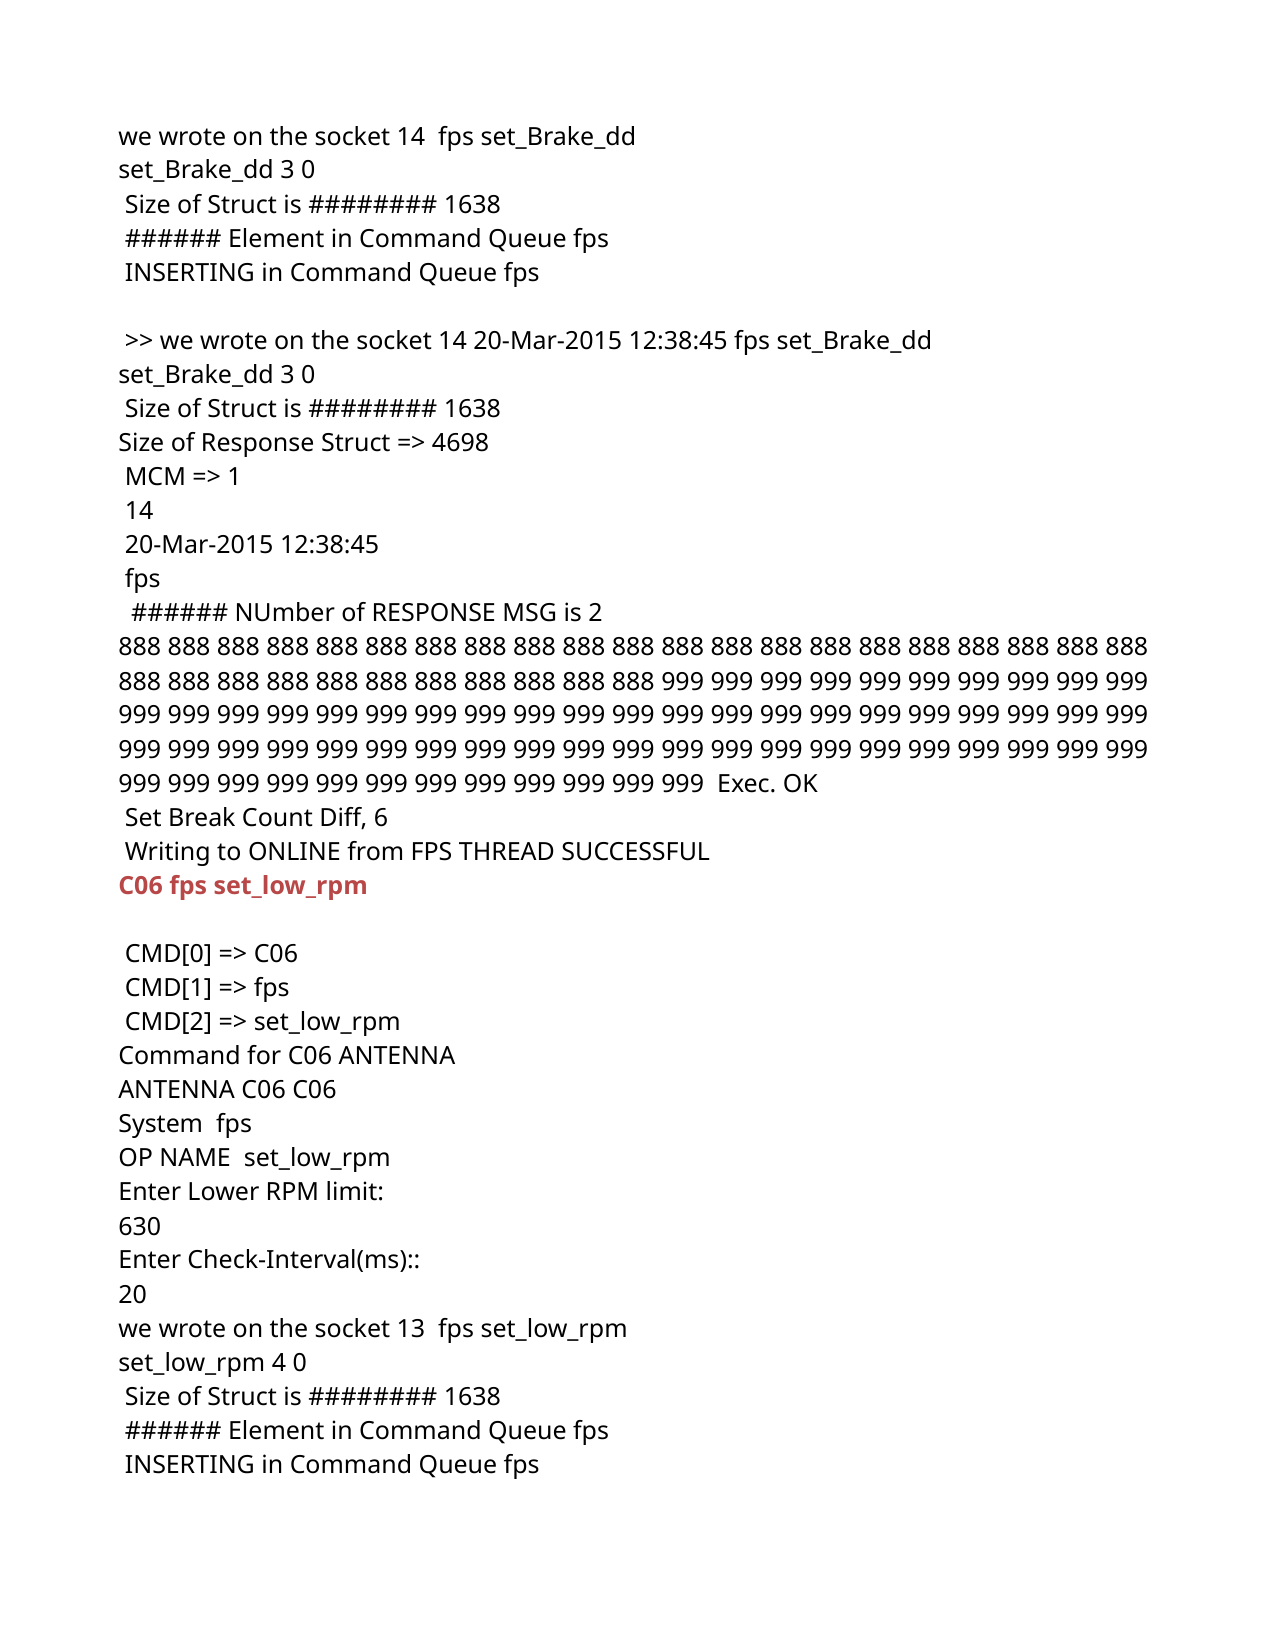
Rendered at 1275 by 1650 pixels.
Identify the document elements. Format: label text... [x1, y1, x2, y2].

text Command for C06 ANTENNA [118, 1038, 1157, 1072]
text fps [118, 561, 1157, 595]
text we wrote on the socket 13 fps set_low_rpm [118, 1310, 1157, 1344]
text Writing to ONLINE from FPS THREAD SUCCESSFUL [118, 833, 1157, 867]
text set_low_rpm 4 0 [118, 1344, 1157, 1378]
text INSERTING in Command Queue fps [118, 1447, 1157, 1481]
text 14 [118, 493, 1157, 527]
text ###### Element in Command Queue fps [118, 220, 1157, 254]
text C06 fps set_low_rpm [118, 867, 1157, 902]
text MCM => 1 [118, 459, 1157, 493]
text ANTENNA C06 C06 [118, 1072, 1157, 1106]
text Size of Struct is ######## 1638 [118, 1378, 1157, 1412]
text ###### Element in Command Queue fps [118, 1412, 1157, 1447]
text Size of Struct is ######## 1638 [118, 391, 1157, 425]
text OP NAME set_low_rpm [118, 1140, 1157, 1174]
text set_Brake_dd 3 0 [118, 152, 1157, 186]
text 888 888 888 888 888 888 888 888 888 888 888 888 888 888 888 888 888 888 888 888 888 888 888 888 888 888 888 888 888 888 888 888 999 999 999 999 999 999 999 999 999 999 999 999 999 999 999 999 999 999 999 999 999 999 999 999 999 999 999 999 999 999 999 999 999 999 999 999 999 999 999 999 999 999 999 999 999 999 999 999 999 999 999 999 999 999 999 999 999 999 999 999 999 999 999 999 Exec. OK [118, 629, 1157, 799]
text System fps [118, 1106, 1157, 1140]
text Size of Response Struct => 4698 [118, 425, 1157, 459]
text Size of Struct is ######## 1638 [118, 186, 1157, 220]
text INSERTING in Command Queue fps [118, 254, 1157, 288]
text 20 [118, 1276, 1157, 1310]
text CMD[2] => set_low_rpm [118, 1004, 1157, 1038]
text ###### NUmber of RESPONSE MSG is 2 [118, 595, 1157, 629]
text >> we wrote on the socket 14 20-Mar-2015 12:38:45 fps set_Brake_dd [118, 322, 1157, 357]
text CMD[1] => fps [118, 970, 1157, 1004]
text Set Break Count Diff, 6 [118, 799, 1157, 833]
text Enter Lower RPM limit: [118, 1174, 1157, 1208]
text 20-Mar-2015 12:38:45 [118, 527, 1157, 561]
text Enter Check-Interval(ms):: [118, 1242, 1157, 1276]
text 630 [118, 1208, 1157, 1242]
text we wrote on the socket 14 fps set_Brake_dd [118, 118, 1157, 152]
text set_Brake_dd 3 0 [118, 357, 1157, 391]
text CMD[0] => C06 [118, 936, 1157, 970]
